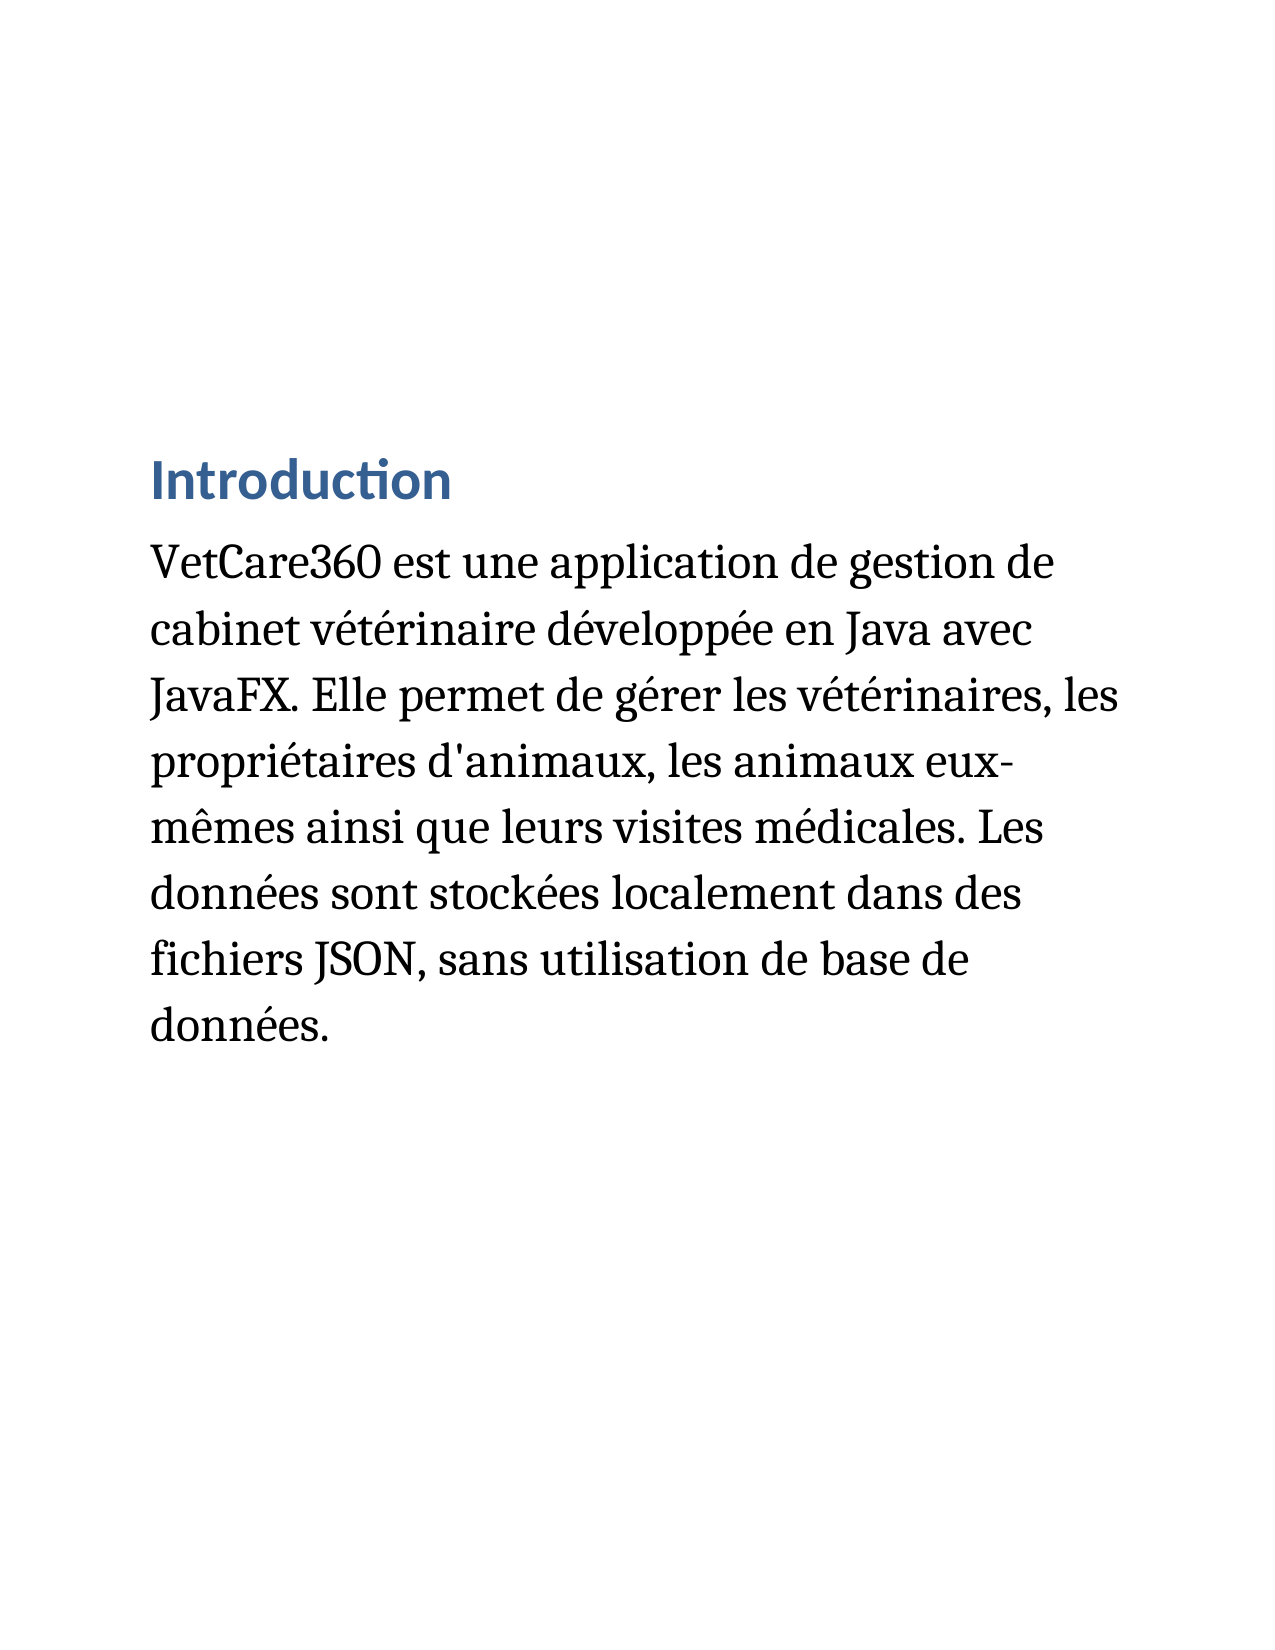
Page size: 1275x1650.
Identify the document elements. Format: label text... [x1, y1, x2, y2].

text VetCare360 est une application de gestion de cabinet vétérinaire développée en Java avec JavaFX. Elle permet de gérer les vétérinaires, les propriétaires d'animaux, les animaux eux-mêmes ainsi que leurs visites médicales. Les données sont stockées localement dans des fichiers JSON, sans utilisation de base de données. [150, 534, 1125, 1054]
subtitle Introduction [150, 443, 1125, 514]
